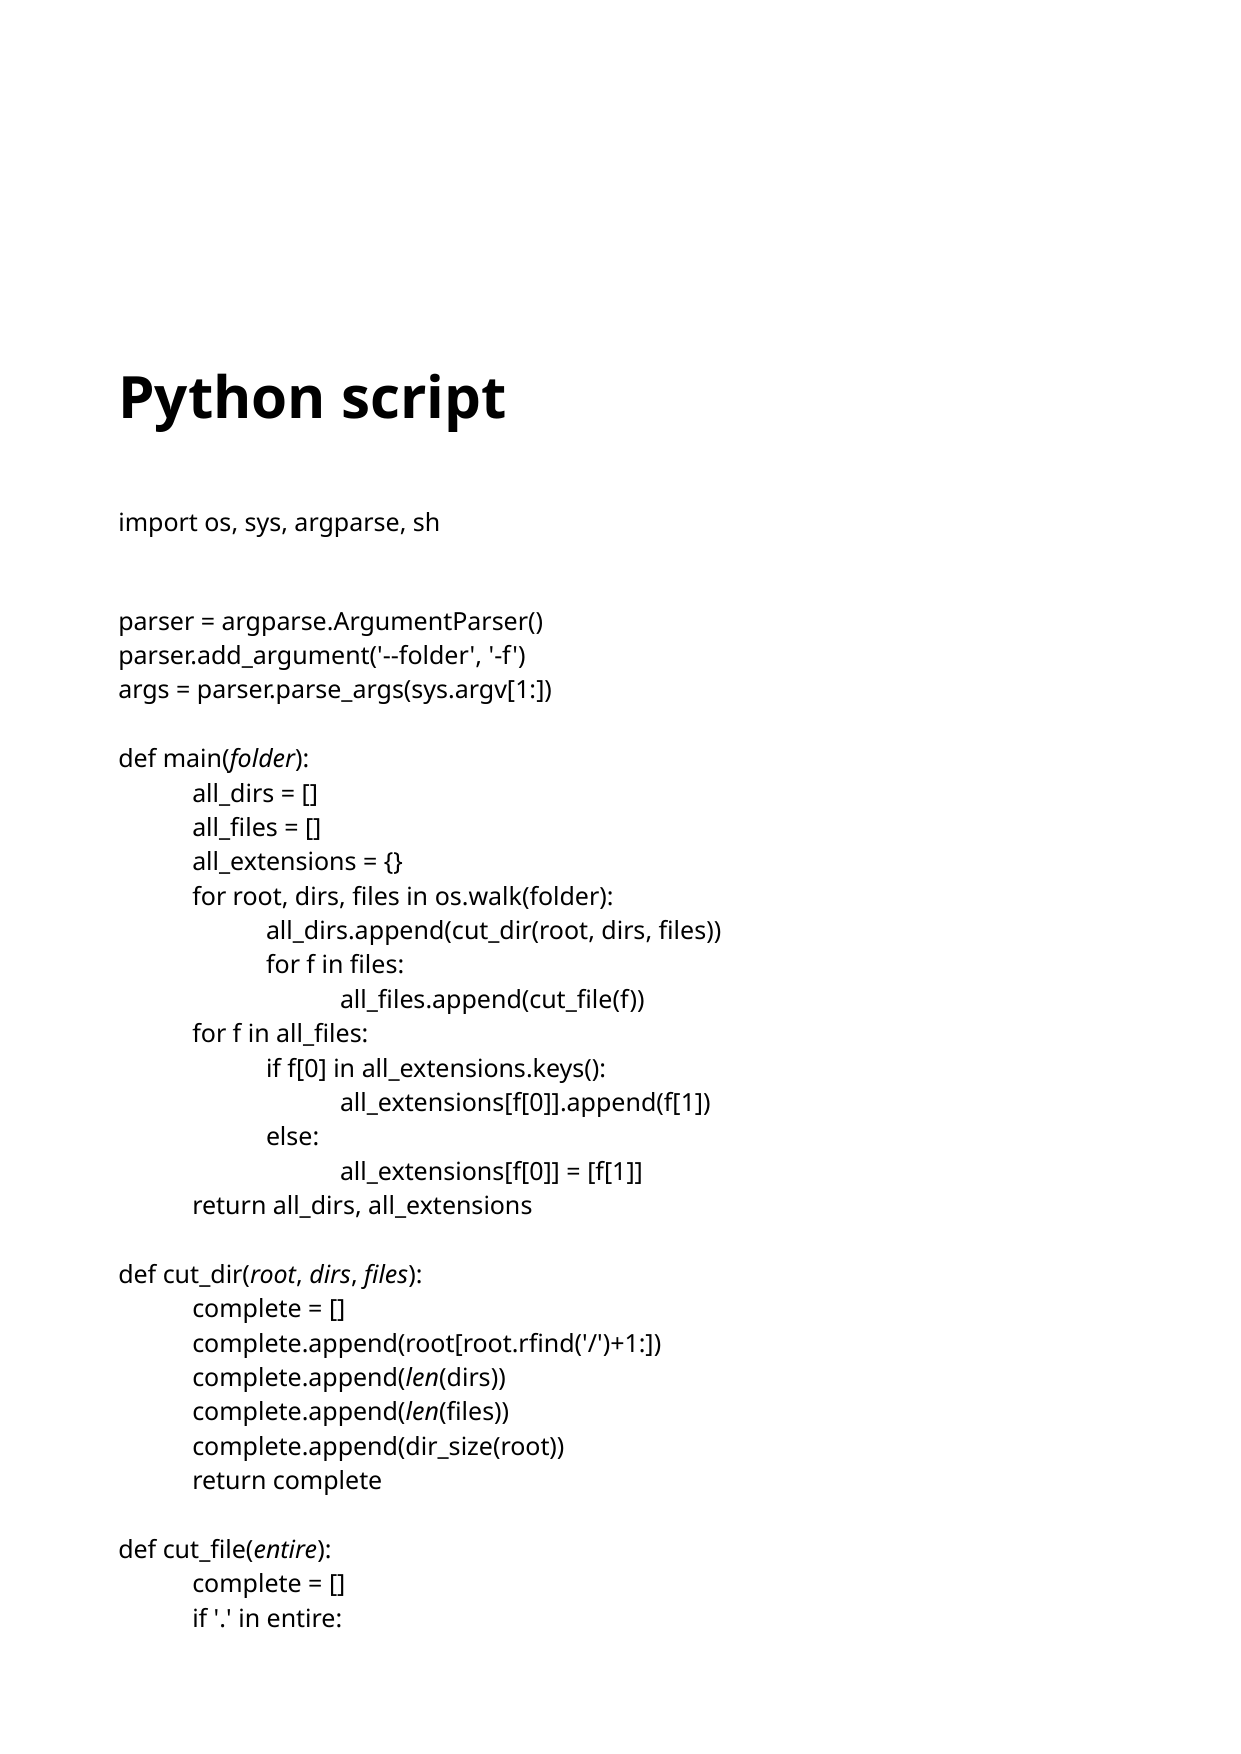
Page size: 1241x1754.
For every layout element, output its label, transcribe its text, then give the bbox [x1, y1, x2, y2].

text all_extensions[f[0]].append(f[1]) [118, 1084, 1122, 1119]
text Python script [118, 357, 1122, 436]
text if '.' in entire: [118, 1600, 1122, 1634]
text return all_dirs, all_extensions [118, 1187, 1122, 1222]
text complete.append(len(files)) [118, 1394, 1122, 1428]
text complete.append(root[root.rfind('/')+1:]) [118, 1325, 1122, 1359]
text all_files = [] [118, 809, 1122, 844]
text all_extensions[f[0]] = [f[1]] [118, 1153, 1122, 1187]
text return complete [118, 1462, 1122, 1497]
text if f[0] in all_extensions.keys(): [118, 1050, 1122, 1084]
text all_extensions = {} [118, 844, 1122, 878]
text parser = argparse.ArgumentParser() [118, 603, 1122, 637]
text complete = [] [118, 1291, 1122, 1325]
text import os, sys, argparse, sh [118, 505, 1122, 539]
text else: [118, 1119, 1122, 1153]
text for f in all_files: [118, 1016, 1122, 1050]
text complete.append(len(dirs)) [118, 1359, 1122, 1394]
text for f in files: [118, 947, 1122, 981]
text args = parser.parse_args(sys.argv[1:]) [118, 672, 1122, 706]
text all_dirs.append(cut_dir(root, dirs, files)) [118, 912, 1122, 947]
text for root, dirs, files in os.walk(folder): [118, 878, 1122, 912]
text complete = [] [118, 1566, 1122, 1600]
text all_files.append(cut_file(f)) [118, 981, 1122, 1016]
text def main(folder): [118, 741, 1122, 775]
text complete.append(dir_size(root)) [118, 1428, 1122, 1462]
text def cut_dir(root, dirs, files): [118, 1256, 1122, 1291]
text all_dirs = [] [118, 775, 1122, 809]
text def cut_file(entire): [118, 1531, 1122, 1566]
text parser.add_argument('--folder', '-f') [118, 637, 1122, 672]
